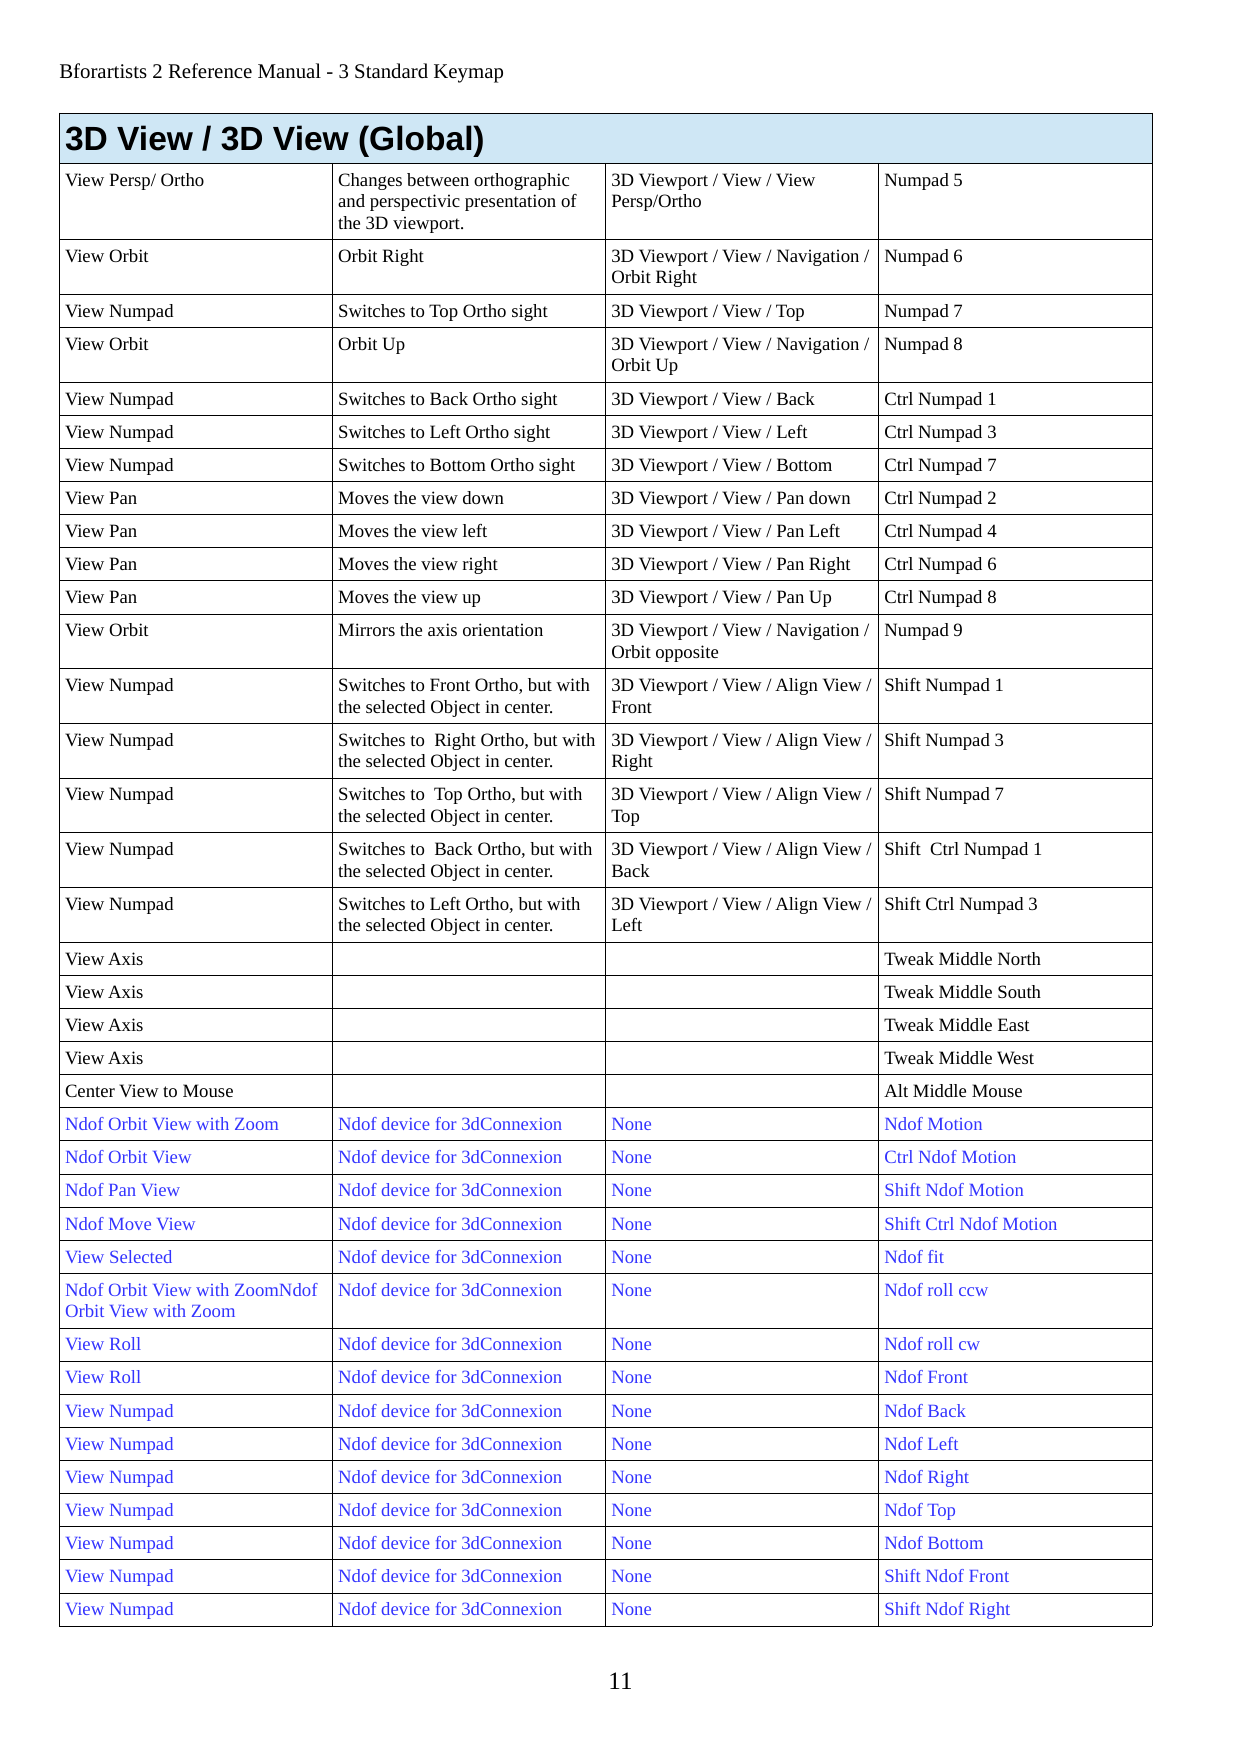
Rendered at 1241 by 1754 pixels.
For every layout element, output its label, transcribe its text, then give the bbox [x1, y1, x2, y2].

table_cell None [606, 1208, 878, 1240]
table_cell View Pan [60, 581, 332, 613]
table_cell View Persp/ Ortho [60, 164, 332, 239]
table_cell 3D Viewport / View / Pan Right [606, 548, 878, 580]
table_cell Moves the view left [333, 515, 605, 547]
table_cell View Numpad [60, 724, 332, 777]
table_cell View Axis [60, 943, 332, 975]
table_cell Alt Middle Mouse [879, 1075, 1152, 1107]
table_cell [333, 1009, 605, 1041]
table_header 3D View / 3D View (Global) [60, 114, 1152, 163]
table_cell Moves the view right [333, 548, 605, 580]
table_cell [606, 1009, 878, 1041]
table_cell Ndof device for 3dConnexion [333, 1594, 605, 1626]
table_cell View Numpad [60, 669, 332, 723]
table_cell Tweak Middle East [879, 1009, 1152, 1041]
table_cell None [606, 1274, 878, 1327]
table_cell None [606, 1175, 878, 1207]
table_cell View Roll [60, 1329, 332, 1361]
table_cell Ndof Pan View [60, 1175, 332, 1207]
table_cell 3D Viewport / View / Align View / Front [606, 669, 878, 723]
table_cell 3D Viewport / View / Pan down [606, 482, 878, 514]
table_cell Ndof Left [879, 1428, 1152, 1460]
table_cell 3D Viewport / View / Navigation / Orbit opposite [606, 615, 878, 668]
table_cell View Numpad [60, 1461, 332, 1493]
table_cell Ndof Orbit View with Zoom [60, 1108, 332, 1140]
table_cell View Numpad [60, 1560, 332, 1592]
table_cell View Numpad [60, 449, 332, 481]
table_cell [333, 943, 605, 975]
table_cell Ndof Top [879, 1494, 1152, 1526]
table_cell Ndof Motion [879, 1108, 1152, 1140]
table_cell Switches to Back Ortho sight [333, 383, 605, 415]
table_cell Ndof device for 3dConnexion [333, 1527, 605, 1559]
table_cell 3D Viewport / View / Top [606, 295, 878, 327]
table_cell Ndof device for 3dConnexion [333, 1362, 605, 1394]
table_cell View Pan [60, 515, 332, 547]
table_cell Switches to Right Ortho, but with the selected Object in center. [333, 724, 605, 777]
table_cell 3D Viewport / View / Back [606, 383, 878, 415]
table_cell 3D Viewport / View / Navigation / Orbit Up [606, 328, 878, 382]
table_cell 3D Viewport / View / Align View / Left [606, 888, 878, 942]
table_cell Switches to Left Ortho sight [333, 416, 605, 448]
table_cell View Orbit [60, 240, 332, 294]
table_cell None [606, 1494, 878, 1526]
table_cell Shift Ctrl Numpad 1 [879, 833, 1152, 887]
table_cell View Pan [60, 548, 332, 580]
table_cell View Pan [60, 482, 332, 514]
table_cell Ctrl Numpad 2 [879, 482, 1152, 514]
table_cell Shift Numpad 1 [879, 669, 1152, 723]
table_cell View Axis [60, 1042, 332, 1074]
table_cell View Axis [60, 976, 332, 1008]
table_cell [606, 943, 878, 975]
table_cell Ndof device for 3dConnexion [333, 1274, 605, 1327]
table_cell None [606, 1108, 878, 1140]
table_cell View Numpad [60, 779, 332, 832]
table_cell View Numpad [60, 1594, 332, 1626]
table_cell Ndof Move View [60, 1208, 332, 1240]
table_cell None [606, 1362, 878, 1394]
table_cell Switches to Top Ortho, but with the selected Object in center. [333, 779, 605, 832]
table_cell Switches to Back Ortho, but with the selected Object in center. [333, 833, 605, 887]
table_cell Ndof Bottom [879, 1527, 1152, 1559]
table_cell [333, 1042, 605, 1074]
table_cell Shift Ndof Motion [879, 1175, 1152, 1207]
table_cell View Numpad [60, 295, 332, 327]
table_cell Ndof device for 3dConnexion [333, 1329, 605, 1361]
table_cell Tweak Middle South [879, 976, 1152, 1008]
table_cell [606, 976, 878, 1008]
table_cell Ndof device for 3dConnexion [333, 1395, 605, 1427]
table_cell View Numpad [60, 1395, 332, 1427]
table_cell [333, 976, 605, 1008]
table_cell View Axis [60, 1009, 332, 1041]
table_cell Ctrl Ndof Motion [879, 1141, 1152, 1173]
table_cell None [606, 1560, 878, 1592]
table_cell Numpad 6 [879, 240, 1152, 294]
table_cell View Selected [60, 1241, 332, 1273]
table_cell 3D Viewport / View / Align View / Top [606, 779, 878, 832]
table_cell Ndof Back [879, 1395, 1152, 1427]
table_cell Numpad 5 [879, 164, 1152, 239]
table_cell 3D Viewport / View / View Persp/Ortho [606, 164, 878, 239]
table_cell Ndof device for 3dConnexion [333, 1461, 605, 1493]
table_cell 3D Viewport / View / Pan Up [606, 581, 878, 613]
table_cell Switches to Bottom Ortho sight [333, 449, 605, 481]
table_cell View Numpad [60, 416, 332, 448]
table_cell None [606, 1594, 878, 1626]
table_cell Shift Ctrl Ndof Motion [879, 1208, 1152, 1240]
table_cell Mirrors the axis orientation [333, 615, 605, 668]
table_cell None [606, 1428, 878, 1460]
table_cell [333, 1075, 605, 1107]
table_cell [606, 1042, 878, 1074]
table_cell None [606, 1461, 878, 1493]
table_cell Moves the view down [333, 482, 605, 514]
table_cell View Numpad [60, 383, 332, 415]
table_cell Ctrl Numpad 4 [879, 515, 1152, 547]
table_cell Shift Numpad 3 [879, 724, 1152, 777]
table_cell View Numpad [60, 1527, 332, 1559]
table_cell Center View to Mouse [60, 1075, 332, 1107]
table_cell View Numpad [60, 833, 332, 887]
table_cell 3D Viewport / View / Bottom [606, 449, 878, 481]
table_cell Switches to Left Ortho, but with the selected Object in center. [333, 888, 605, 942]
table_cell Tweak Middle West [879, 1042, 1152, 1074]
table_cell Ctrl Numpad 6 [879, 548, 1152, 580]
table_cell Shift Ctrl Numpad 3 [879, 888, 1152, 942]
table_cell Ndof Orbit View [60, 1141, 332, 1173]
table_cell None [606, 1141, 878, 1173]
table_cell None [606, 1241, 878, 1273]
table_cell Ndof device for 3dConnexion [333, 1208, 605, 1240]
table_cell Ndof device for 3dConnexion [333, 1241, 605, 1273]
table_cell Ndof device for 3dConnexion [333, 1494, 605, 1526]
table_cell 3D Viewport / View / Align View / Back [606, 833, 878, 887]
table_cell Ctrl Numpad 7 [879, 449, 1152, 481]
table_cell 3D Viewport / View / Navigation / Orbit Right [606, 240, 878, 294]
table_cell Ctrl Numpad 8 [879, 581, 1152, 613]
table_cell View Numpad [60, 1428, 332, 1460]
table_cell None [606, 1527, 878, 1559]
table_cell Ndof Right [879, 1461, 1152, 1493]
table_cell Moves the view up [333, 581, 605, 613]
table_cell Tweak Middle North [879, 943, 1152, 975]
table_cell Ndof device for 3dConnexion [333, 1141, 605, 1173]
table_cell Ndof device for 3dConnexion [333, 1175, 605, 1207]
table_cell Switches to Top Ortho sight [333, 295, 605, 327]
table_cell Orbit Right [333, 240, 605, 294]
table_cell Switches to Front Ortho, but with the selected Object in center. [333, 669, 605, 723]
table_cell Changes between orthographic and perspectivic presentation of the 3D viewport. [333, 164, 605, 239]
table_cell Ndof Front [879, 1362, 1152, 1394]
table_cell Numpad 8 [879, 328, 1152, 382]
table_cell Ndof Orbit View with ZoomNdof Orbit View with Zoom [60, 1274, 332, 1327]
table_cell Ndof roll ccw [879, 1274, 1152, 1327]
table_cell Ndof device for 3dConnexion [333, 1108, 605, 1140]
table_cell Orbit Up [333, 328, 605, 382]
table_cell Ctrl Numpad 1 [879, 383, 1152, 415]
table_cell Shift Numpad 7 [879, 779, 1152, 832]
table_cell 3D Viewport / View / Pan Left [606, 515, 878, 547]
table_cell View Orbit [60, 328, 332, 382]
table_cell [606, 1075, 878, 1107]
table_cell Shift Ndof Front [879, 1560, 1152, 1592]
table_cell Ndof device for 3dConnexion [333, 1560, 605, 1592]
table_cell 3D Viewport / View / Left [606, 416, 878, 448]
table_cell Numpad 7 [879, 295, 1152, 327]
table_cell View Numpad [60, 1494, 332, 1526]
table_cell View Orbit [60, 615, 332, 668]
table_cell Ndof roll cw [879, 1329, 1152, 1361]
table_cell Numpad 9 [879, 615, 1152, 668]
table_cell Ctrl Numpad 3 [879, 416, 1152, 448]
table_cell View Numpad [60, 888, 332, 942]
table_cell 3D Viewport / View / Align View / Right [606, 724, 878, 777]
table_cell Shift Ndof Right [879, 1594, 1152, 1626]
table_cell None [606, 1329, 878, 1361]
table_cell Ndof device for 3dConnexion [333, 1428, 605, 1460]
table_cell View Roll [60, 1362, 332, 1394]
table_cell Ndof fit [879, 1241, 1152, 1273]
table_cell None [606, 1395, 878, 1427]
